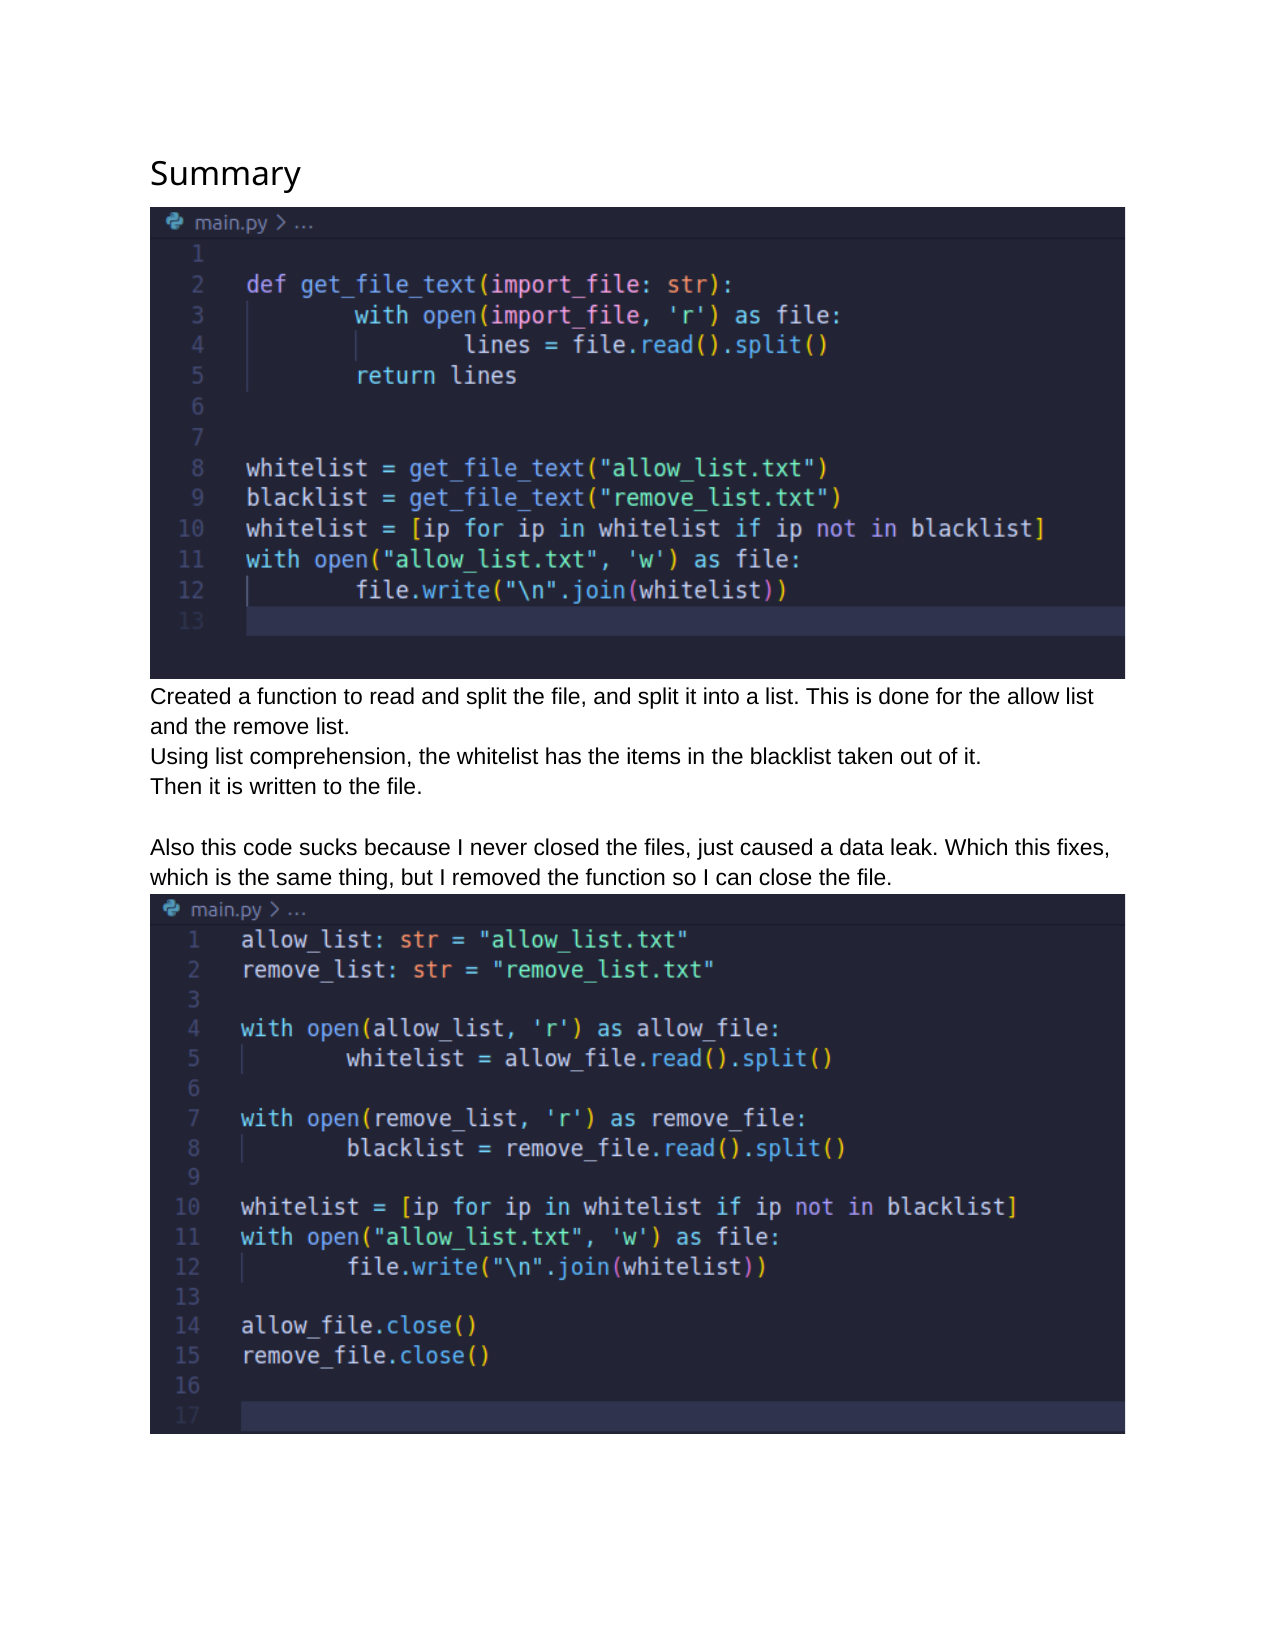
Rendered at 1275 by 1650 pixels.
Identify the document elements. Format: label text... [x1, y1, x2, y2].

subtitle Summary [150, 150, 1125, 195]
text Also this code sucks because I never closed the files, just caused a data leak. Which this fixes, which is the same thing, but I removed the function so I can close the file. [150, 834, 1125, 890]
text Created a function to read and split the file, and split it into a list. This is done for the allow list and the remove list. [150, 683, 1125, 739]
picture [150, 207, 1125, 679]
picture [150, 894, 1125, 1434]
text Then it is written to the file. [150, 773, 1125, 799]
text Using list comprehension, the whitelist has the items in the blacklist taken out of it. [150, 743, 1125, 769]
